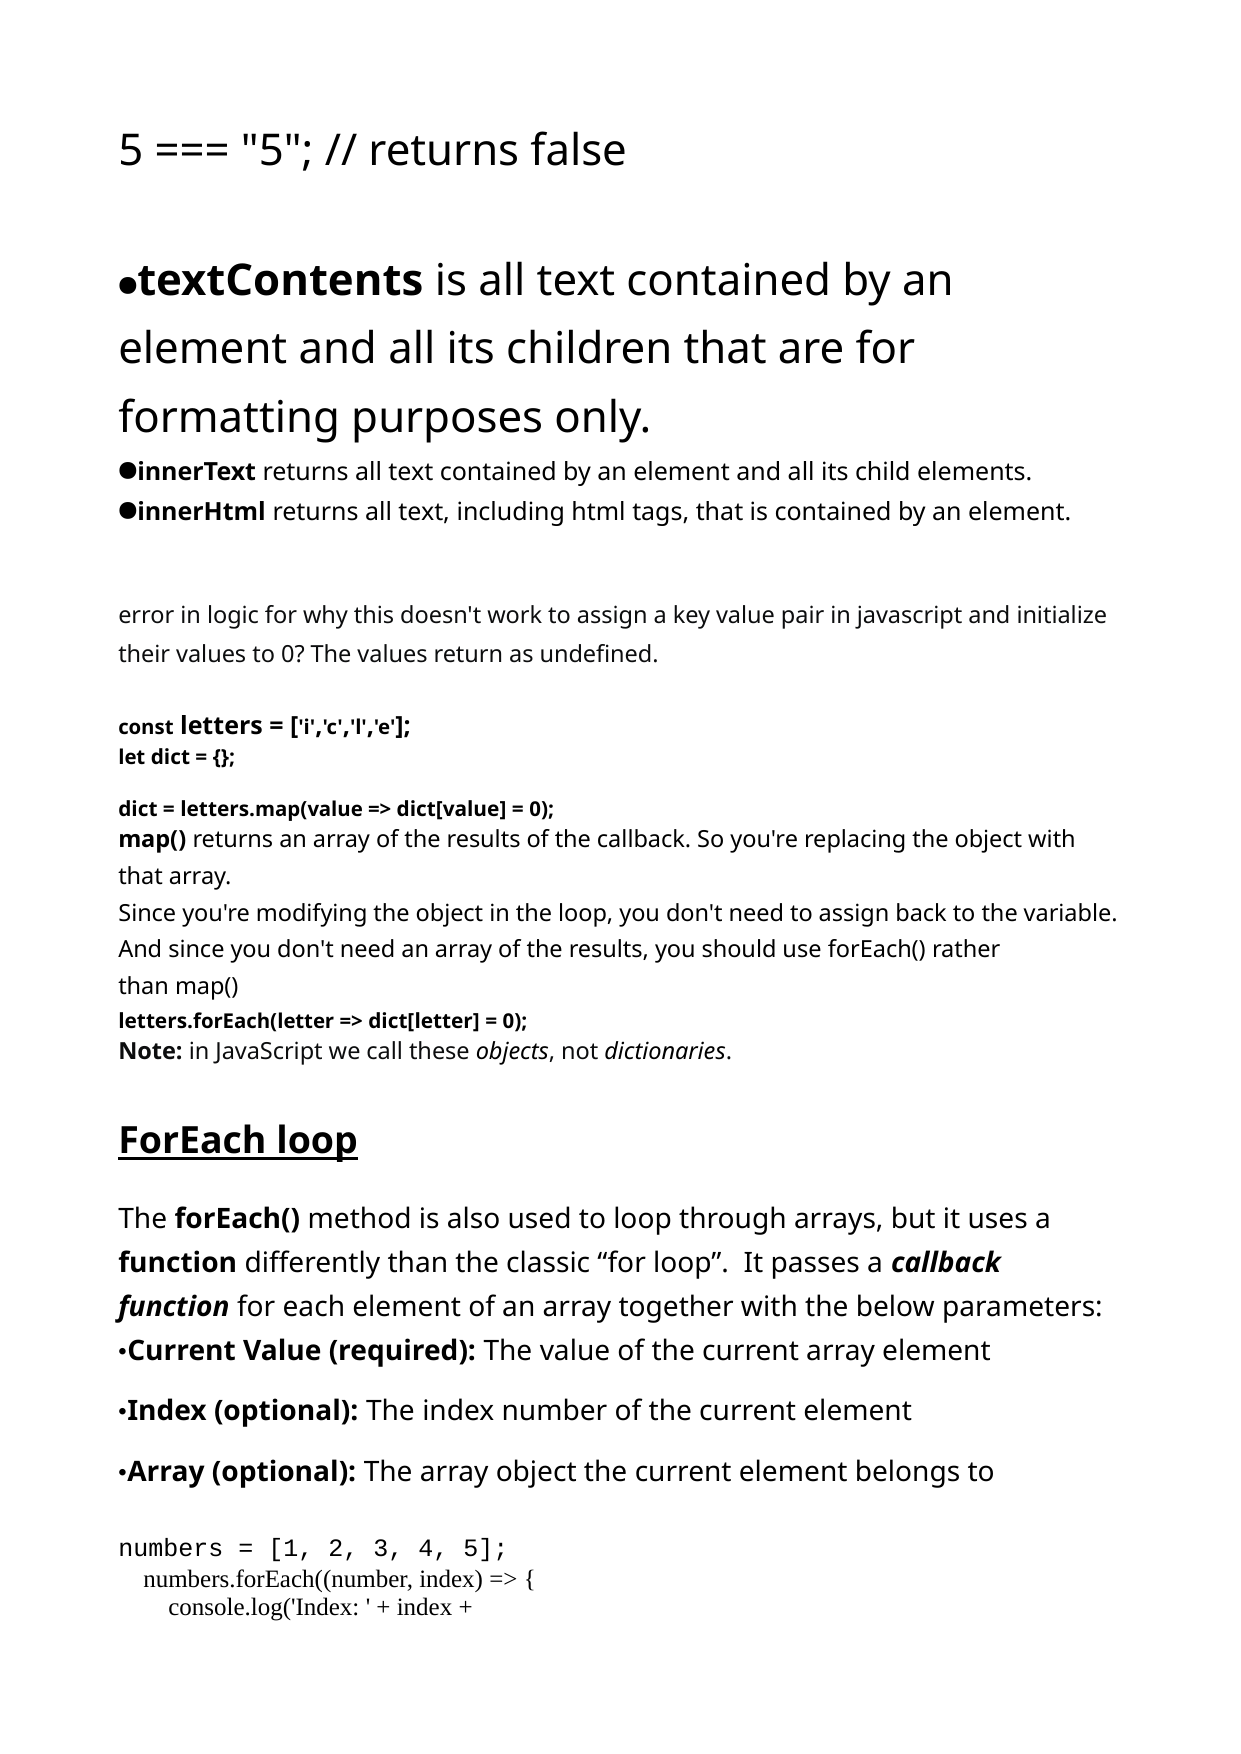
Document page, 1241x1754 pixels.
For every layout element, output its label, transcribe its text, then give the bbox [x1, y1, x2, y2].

text numbers.forEach((number, index) => { [118, 1564, 1122, 1592]
text Note: in JavaScript we call these objects, not dictionaries. [118, 1034, 1122, 1067]
text letters.forEach(letter => dict[letter] = 0); [118, 1006, 1122, 1034]
text numbers = [1, 2, 3, 4, 5]; [118, 1535, 1122, 1564]
text dict = letters.map(value => dict[value] = 0); [118, 794, 1122, 822]
list innerHtml returns all text, including html tags, that is contained by an element. [118, 493, 1122, 527]
list innerText returns all text contained by an element and all its child elements. [118, 454, 1122, 488]
text Since you're modifying the object in the loop, you don't need to assign back to the variable. And since you don't need an array of the results, you should use forEach() rather than map() [118, 896, 1122, 1001]
list textContents is all text contained by an element and all its children that are for formatting purposes only. [118, 249, 1122, 445]
text 5 === "5"; // returns false [118, 118, 1122, 178]
text map() returns an array of the results of the callback. So you're replacing the object with that array. [118, 822, 1122, 891]
subtitle ForEach loop [118, 1114, 1122, 1165]
text error in logic for why this doesn't work to assign a key value pair in javascript and initialize their values to 0? The values return as undefined. [118, 598, 1122, 669]
list Array (optional): The array object the current element belongs to [118, 1451, 1122, 1489]
text let dict = {}; [118, 742, 1122, 770]
list Index (optional): The index number of the current element [118, 1391, 1122, 1429]
text The forEach() method is also used to loop through arrays, but it uses a function differently than the classic “for loop”. It passes a callback function for each element of an array together with the below parameters: [118, 1198, 1122, 1324]
list Current Value (required): The value of the current array element [118, 1330, 1122, 1368]
text const letters = ['i','c','l','e']; [118, 708, 1122, 742]
text console.log('Index: ' + index + [118, 1592, 1122, 1621]
